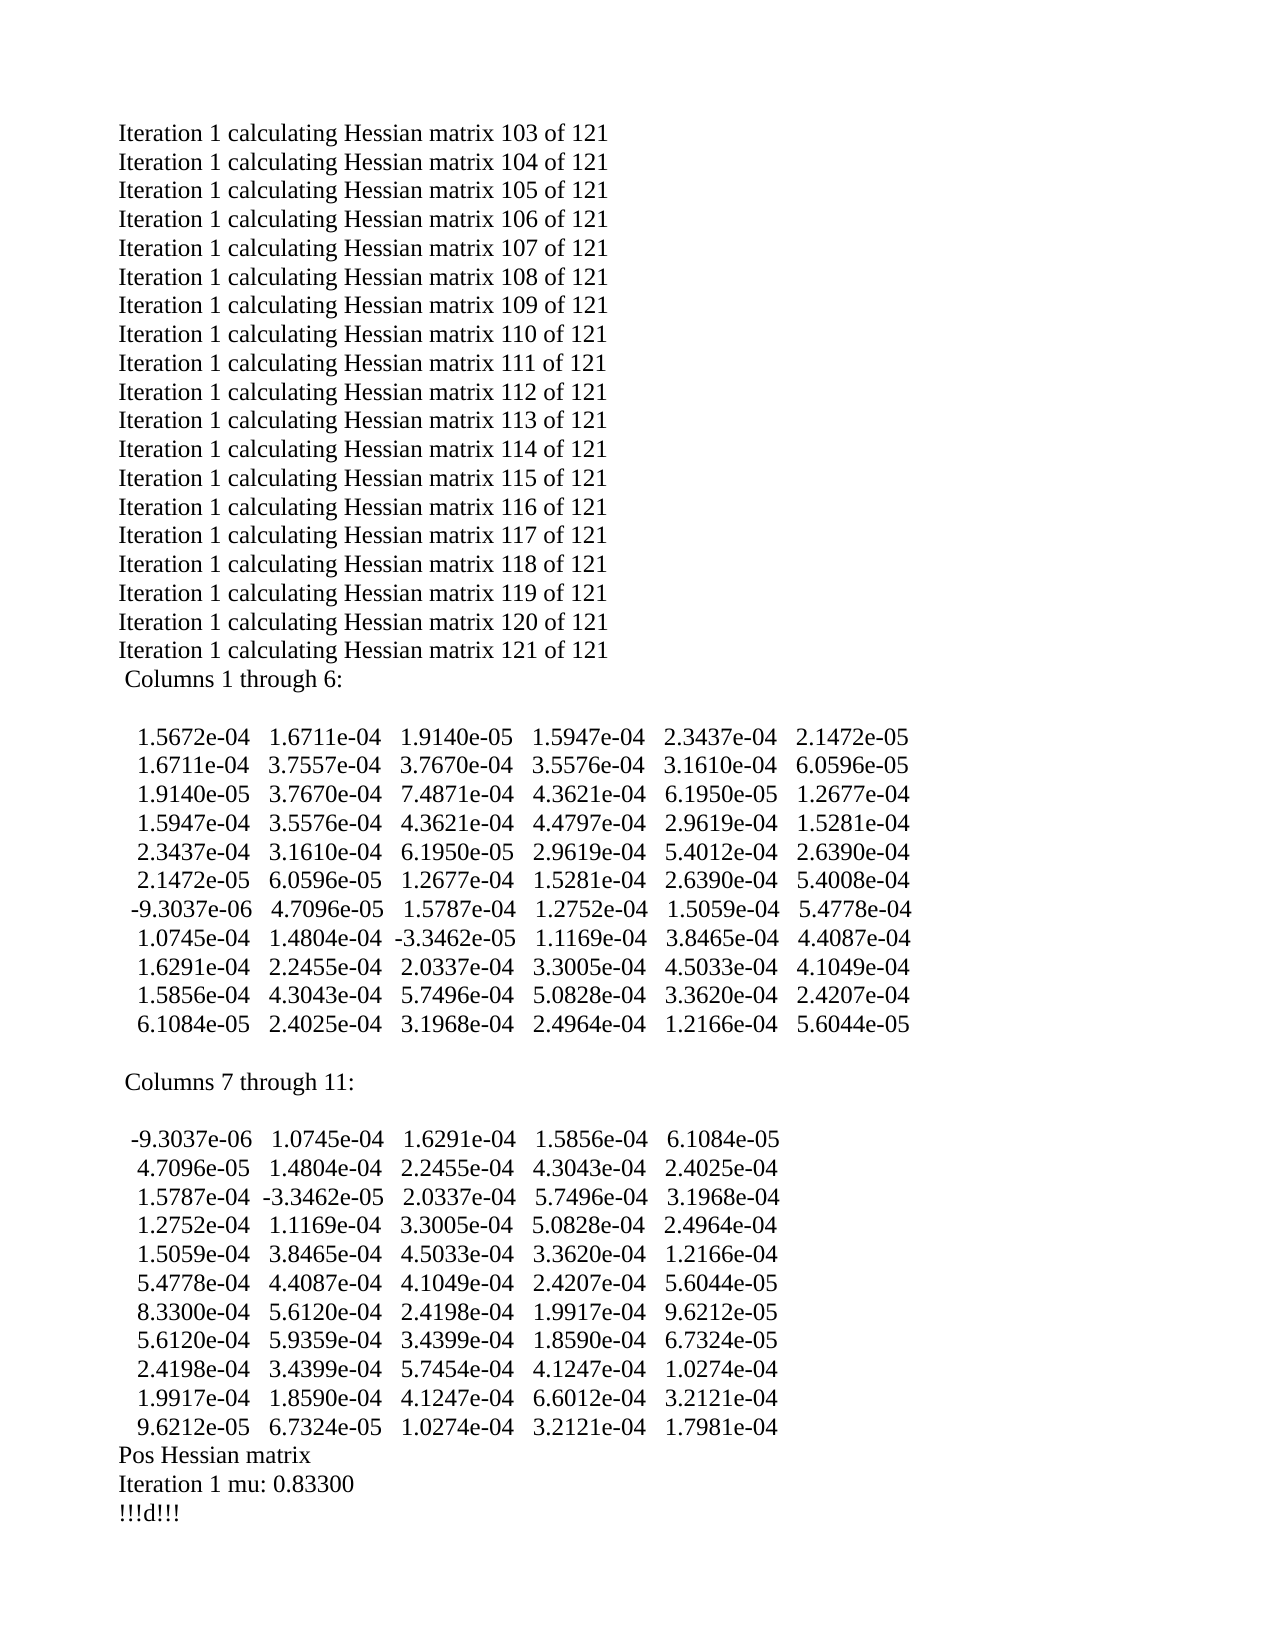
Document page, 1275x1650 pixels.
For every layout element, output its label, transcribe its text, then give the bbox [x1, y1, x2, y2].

text !!!d!!! [118, 1498, 1157, 1527]
text 1.6291e-04 2.2455e-04 2.0337e-04 3.3005e-04 4.5033e-04 4.1049e-04 [118, 952, 1157, 981]
text Iteration 1 calculating Hessian matrix 106 of 121 [118, 204, 1157, 233]
text Iteration 1 calculating Hessian matrix 120 of 121 [118, 607, 1157, 636]
text 1.2752e-04 1.1169e-04 3.3005e-04 5.0828e-04 2.4964e-04 [118, 1211, 1157, 1239]
text 1.9917e-04 1.8590e-04 4.1247e-04 6.6012e-04 3.2121e-04 [118, 1383, 1157, 1412]
text 4.7096e-05 1.4804e-04 2.2455e-04 4.3043e-04 2.4025e-04 [118, 1153, 1157, 1182]
text Iteration 1 calculating Hessian matrix 118 of 121 [118, 549, 1157, 578]
text 5.6120e-04 5.9359e-04 3.4399e-04 1.8590e-04 6.7324e-05 [118, 1326, 1157, 1354]
text Iteration 1 calculating Hessian matrix 112 of 121 [118, 377, 1157, 406]
text 1.6711e-04 3.7557e-04 3.7670e-04 3.5576e-04 3.1610e-04 6.0596e-05 [118, 751, 1157, 779]
text 1.9140e-05 3.7670e-04 7.4871e-04 4.3621e-04 6.1950e-05 1.2677e-04 [118, 779, 1157, 808]
text 1.5787e-04 -3.3462e-05 2.0337e-04 5.7496e-04 3.1968e-04 [118, 1182, 1157, 1211]
text 1.5059e-04 3.8465e-04 4.5033e-04 3.3620e-04 1.2166e-04 [118, 1239, 1157, 1268]
text 5.4778e-04 4.4087e-04 4.1049e-04 2.4207e-04 5.6044e-05 [118, 1268, 1157, 1297]
text Iteration 1 calculating Hessian matrix 111 of 121 [118, 348, 1157, 377]
text 6.1084e-05 2.4025e-04 3.1968e-04 2.4964e-04 1.2166e-04 5.6044e-05 [118, 1009, 1157, 1038]
text Iteration 1 calculating Hessian matrix 113 of 121 [118, 406, 1157, 434]
text Pos Hessian matrix [118, 1441, 1157, 1469]
text Iteration 1 calculating Hessian matrix 115 of 121 [118, 463, 1157, 492]
text Iteration 1 calculating Hessian matrix 114 of 121 [118, 434, 1157, 463]
text 1.5856e-04 4.3043e-04 5.7496e-04 5.0828e-04 3.3620e-04 2.4207e-04 [118, 981, 1157, 1009]
text 1.5947e-04 3.5576e-04 4.3621e-04 4.4797e-04 2.9619e-04 1.5281e-04 [118, 808, 1157, 837]
text -9.3037e-06 1.0745e-04 1.6291e-04 1.5856e-04 6.1084e-05 [118, 1124, 1157, 1153]
text Iteration 1 calculating Hessian matrix 121 of 121 [118, 636, 1157, 664]
text Iteration 1 calculating Hessian matrix 107 of 121 [118, 233, 1157, 262]
text Iteration 1 calculating Hessian matrix 108 of 121 [118, 262, 1157, 291]
text Columns 1 through 6: [118, 664, 1157, 693]
text Iteration 1 calculating Hessian matrix 103 of 121 [118, 118, 1157, 147]
text Iteration 1 calculating Hessian matrix 104 of 121 [118, 147, 1157, 176]
text Iteration 1 calculating Hessian matrix 105 of 121 [118, 176, 1157, 204]
text Iteration 1 calculating Hessian matrix 119 of 121 [118, 578, 1157, 607]
text 1.5672e-04 1.6711e-04 1.9140e-05 1.5947e-04 2.3437e-04 2.1472e-05 [118, 722, 1157, 751]
text Columns 7 through 11: [118, 1067, 1157, 1096]
text -9.3037e-06 4.7096e-05 1.5787e-04 1.2752e-04 1.5059e-04 5.4778e-04 [118, 894, 1157, 923]
text Iteration 1 mu: 0.83300 [118, 1469, 1157, 1498]
text Iteration 1 calculating Hessian matrix 116 of 121 [118, 492, 1157, 521]
text 2.3437e-04 3.1610e-04 6.1950e-05 2.9619e-04 5.4012e-04 2.6390e-04 [118, 837, 1157, 866]
text 8.3300e-04 5.6120e-04 2.4198e-04 1.9917e-04 9.6212e-05 [118, 1297, 1157, 1326]
text Iteration 1 calculating Hessian matrix 117 of 121 [118, 521, 1157, 549]
text 2.1472e-05 6.0596e-05 1.2677e-04 1.5281e-04 2.6390e-04 5.4008e-04 [118, 866, 1157, 894]
text Iteration 1 calculating Hessian matrix 109 of 121 [118, 291, 1157, 319]
text 1.0745e-04 1.4804e-04 -3.3462e-05 1.1169e-04 3.8465e-04 4.4087e-04 [118, 923, 1157, 952]
text 9.6212e-05 6.7324e-05 1.0274e-04 3.2121e-04 1.7981e-04 [118, 1412, 1157, 1441]
text 2.4198e-04 3.4399e-04 5.7454e-04 4.1247e-04 1.0274e-04 [118, 1354, 1157, 1383]
text Iteration 1 calculating Hessian matrix 110 of 121 [118, 319, 1157, 348]
